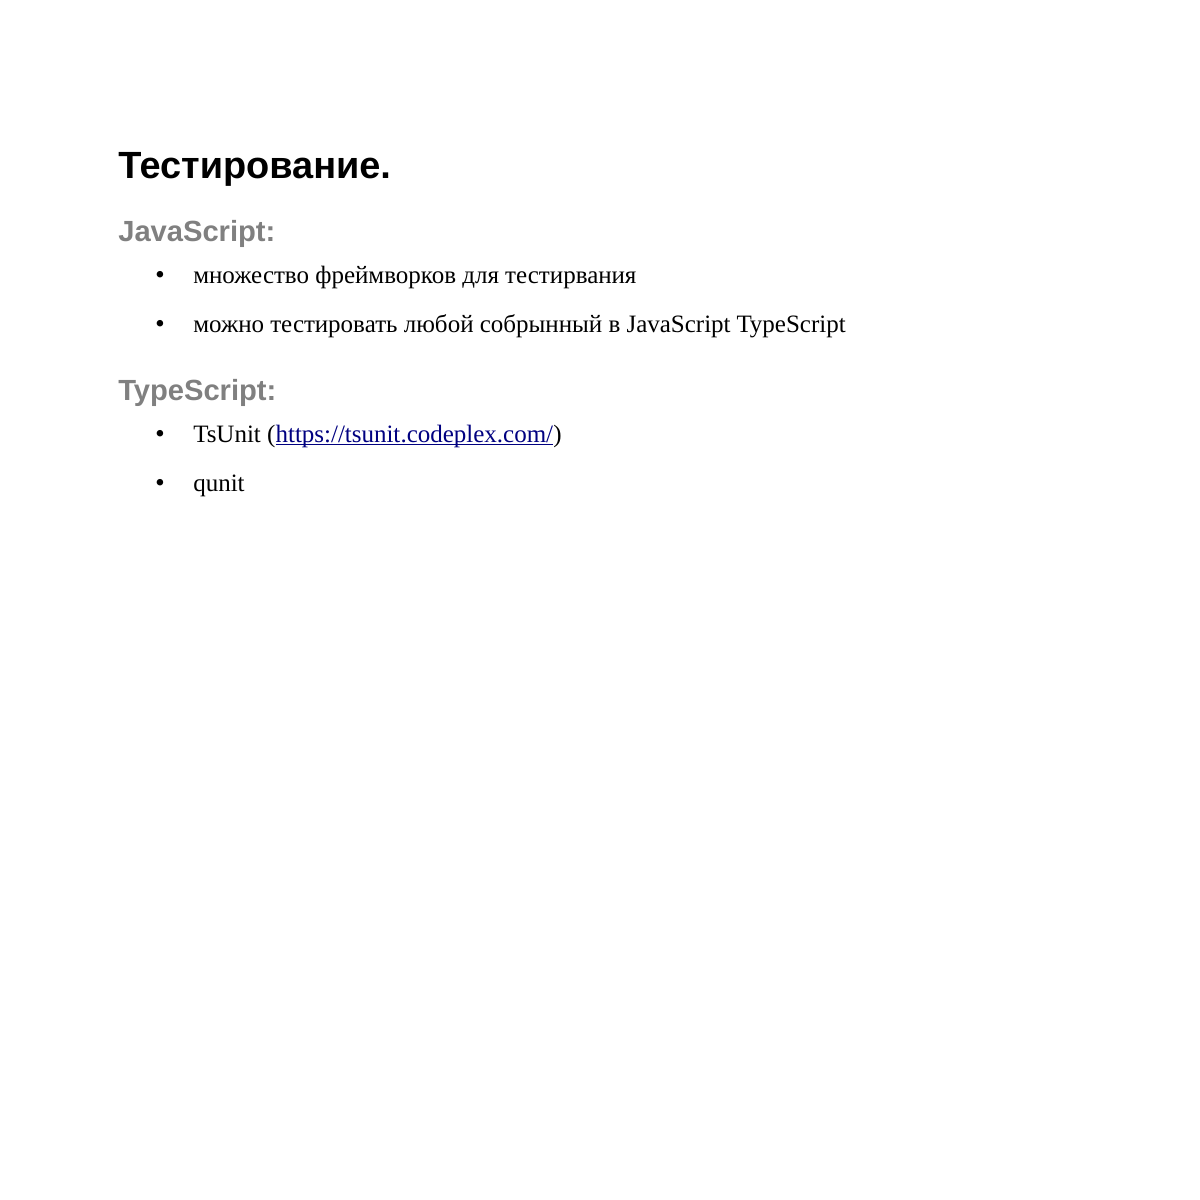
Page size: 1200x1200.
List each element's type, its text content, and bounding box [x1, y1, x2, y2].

list qunit [156, 468, 1082, 496]
list TsUnit (https://tsunit.codeplex.com/) [156, 419, 1082, 447]
subtitle TypeScript: [118, 373, 1082, 406]
subtitle Тестирование. [118, 143, 1082, 187]
list множество фреймворков для тестирвания [156, 260, 1082, 289]
subtitle JavaScript: [118, 214, 1082, 247]
list можно тестировать любой собрынный в JavaScript TypeScript [156, 309, 1082, 338]
